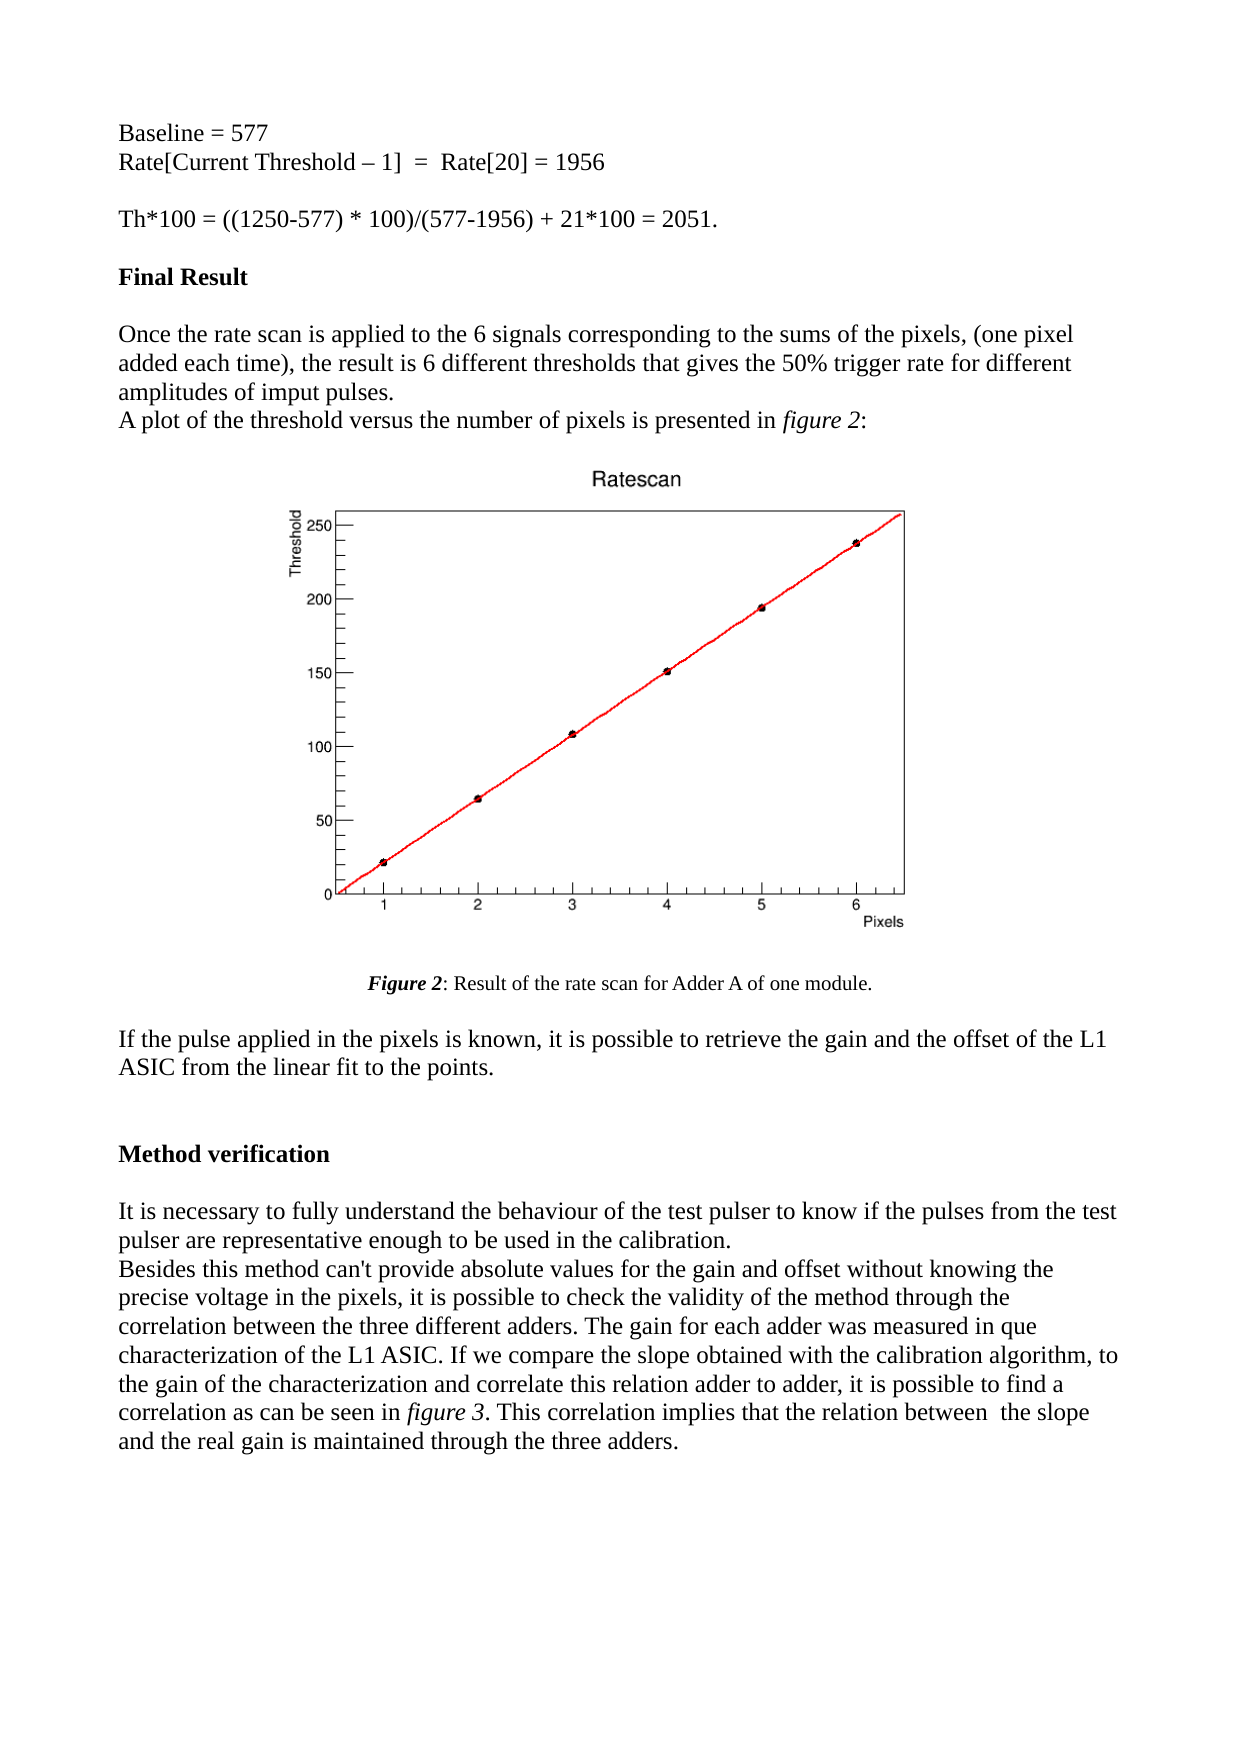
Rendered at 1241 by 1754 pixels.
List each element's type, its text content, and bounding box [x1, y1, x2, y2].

text It is necessary to fully understand the behaviour of the test pulser to know if the pulses from the test pulser are representative enough to be used in the calibration. [118, 1196, 1122, 1254]
text Method verification [118, 1139, 1122, 1167]
text Once the rate scan is applied to the 6 signals corresponding to the sums of the pixels, (one pixel added each time), the result is 6 different thresholds that gives the 50% trigger rate for different amplitudes of imput pulses. [118, 319, 1122, 406]
text Th*100 = ((1250-577) * 100)/(577-1956) + 21*100 = 2051. [118, 204, 1122, 233]
text Figure 2: Result of the rate scan for Adder A of one module. [118, 971, 1122, 995]
text Besides this method can't provide absolute values for the gain and offset without knowing the precise voltage in the pixels, it is possible to check the validity of the method through the correlation between the three different adders. The gain for each adder was measured in que characterization of the L1 ASIC. If we compare the slope obtained with the calibration algorithm, to the gain of the characterization and correlate this relation adder to adder, it is possible to find a correlation as can be seen in figure 3. This correlation implies that the relation between the slope and the real gain is maintained through the three adders. [118, 1254, 1122, 1455]
picture [265, 463, 975, 942]
text A plot of the threshold versus the number of pixels is presented in figure 2: [118, 406, 1122, 434]
text Baseline = 577 [118, 118, 1122, 147]
text Rate[Current Threshold – 1] = Rate[20] = 1956 [118, 147, 1122, 176]
text If the pulse applied in the pixels is known, it is possible to retrieve the gain and the offset of the L1 ASIC from the linear fit to the points. [118, 1024, 1122, 1081]
text Final Result [118, 262, 1122, 291]
